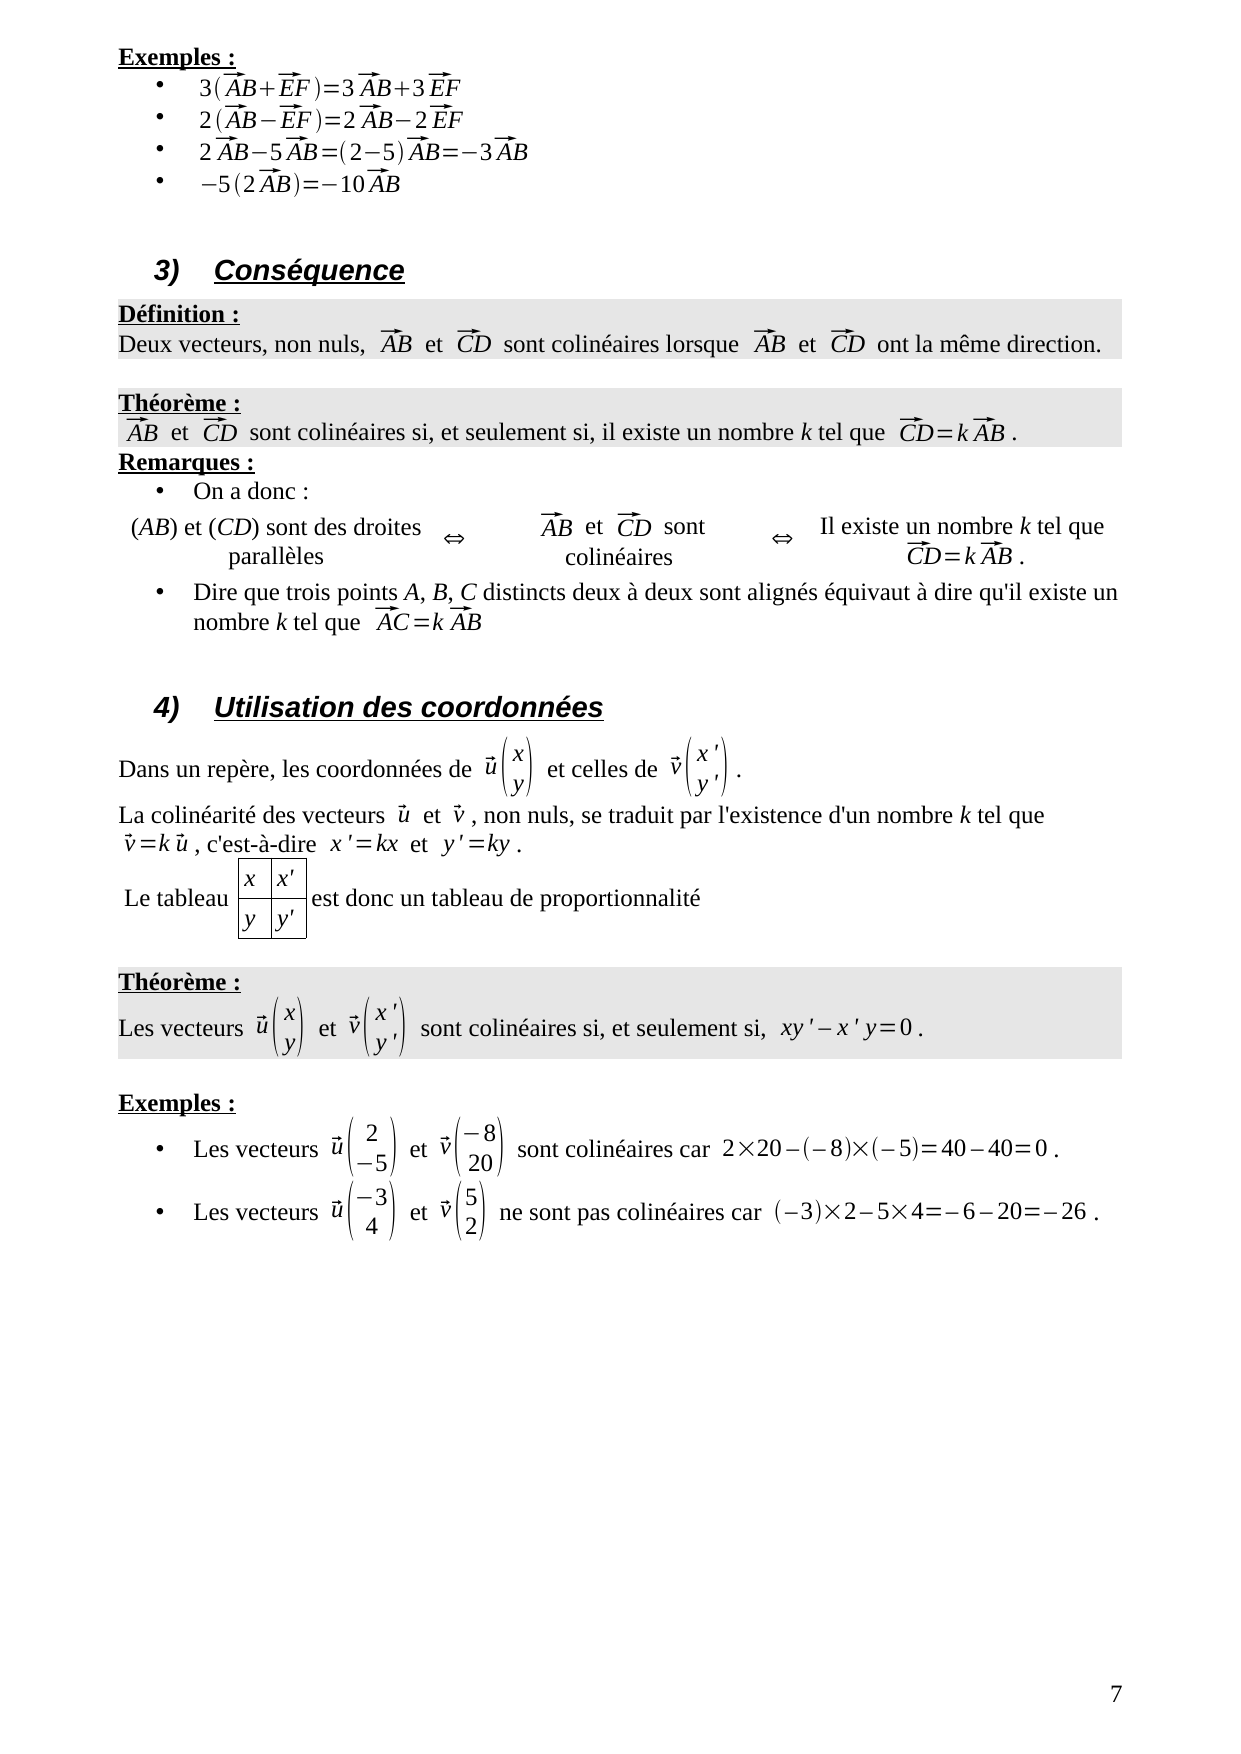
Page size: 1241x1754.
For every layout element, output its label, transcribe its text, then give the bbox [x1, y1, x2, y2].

text La colinéarité des vecteurs et , non nuls, se traduit par l'existence d'un nombre k tel que , c'est-à-dire et . [118, 800, 1122, 857]
list Les vecteurs et ne sont pas colinéaires car . [156, 1180, 1122, 1243]
table_header ⇔ [434, 505, 474, 577]
table_header x [239, 859, 271, 898]
text Dans un repère, les coordonnées de et celles de . [118, 736, 1122, 800]
text Remarques : [118, 447, 1122, 476]
table_header est donc un tableau de proportionnalité [307, 858, 1123, 938]
table_header (AB) et (CD) sont des droites parallèles [118, 505, 434, 577]
text Exemples : [118, 1088, 1122, 1117]
text Deux vecteurs, non nuls, et sont colinéaires lorsque et ont la même direction. [118, 328, 1122, 359]
text Exemples : [118, 42, 1122, 71]
text Théorème : [118, 388, 1122, 416]
subtitle Conséquence [153, 253, 1122, 286]
text Les vecteurs et sont colinéaires si, et seulement si, . [118, 996, 1122, 1059]
table_header ⇔ [763, 505, 801, 577]
subtitle Utilisation des coordonnées [153, 690, 1122, 724]
list On a donc : [156, 476, 1122, 505]
text et sont colinéaires si, et seulement si, il existe un nombre k tel que . [118, 416, 1122, 447]
table_cell y [239, 899, 271, 938]
list Dire que trois points A, B, C distincts deux à deux sont alignés équivaut à dire qu'il existe un nombre k tel que [156, 577, 1122, 637]
list Les vecteurs et sont colinéaires car . [156, 1117, 1122, 1180]
table_header et sont colinéaires [474, 505, 763, 577]
text Théorème : [118, 967, 1122, 996]
table_header Il existe un nombre k tel que . [801, 505, 1123, 577]
table_header Le tableau [118, 858, 238, 938]
text Définition : [118, 299, 1122, 328]
table_cell y' [272, 899, 306, 938]
table_header x' [272, 859, 306, 898]
